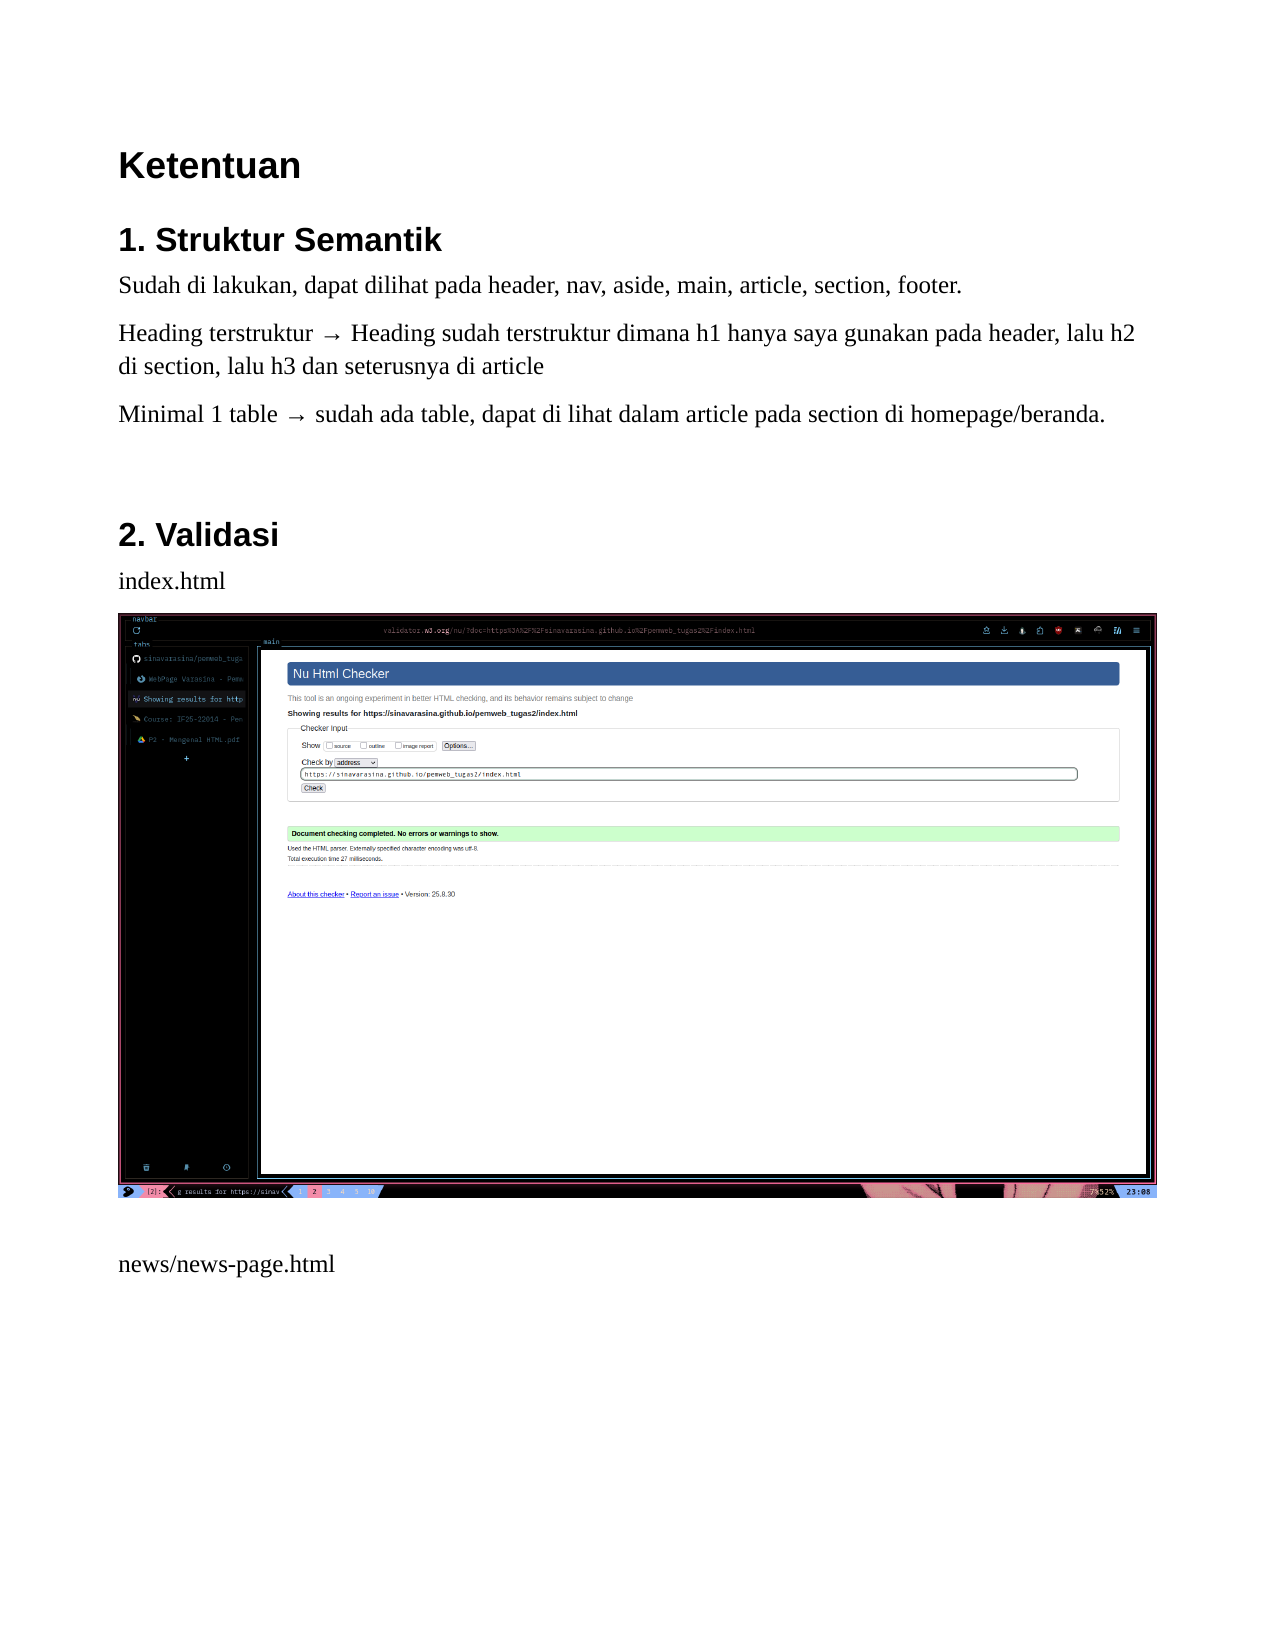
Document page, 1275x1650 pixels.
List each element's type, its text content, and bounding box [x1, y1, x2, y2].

subtitle 2. Validasi [118, 515, 1157, 553]
text Sudah di lakukan, dapat dilihat pada header, nav, aside, main, article, section, footer. [118, 271, 1157, 299]
subtitle 1. Struktur Semantik [118, 219, 1157, 258]
subtitle Ketentuan [118, 143, 1157, 186]
text index.html [118, 566, 1157, 594]
text Minimal 1 table → sudah ada table, dapat di lihat dalam article pada section di homepage/beranda. [118, 399, 1157, 427]
text Heading terstruktur → Heading sudah terstruktur dimana h1 hanya saya gunakan pada header, lalu h2 di section, lalu h3 dan seterusnya di article [118, 318, 1157, 380]
text news/news-page.html [118, 1249, 1157, 1278]
picture [118, 613, 1157, 1198]
